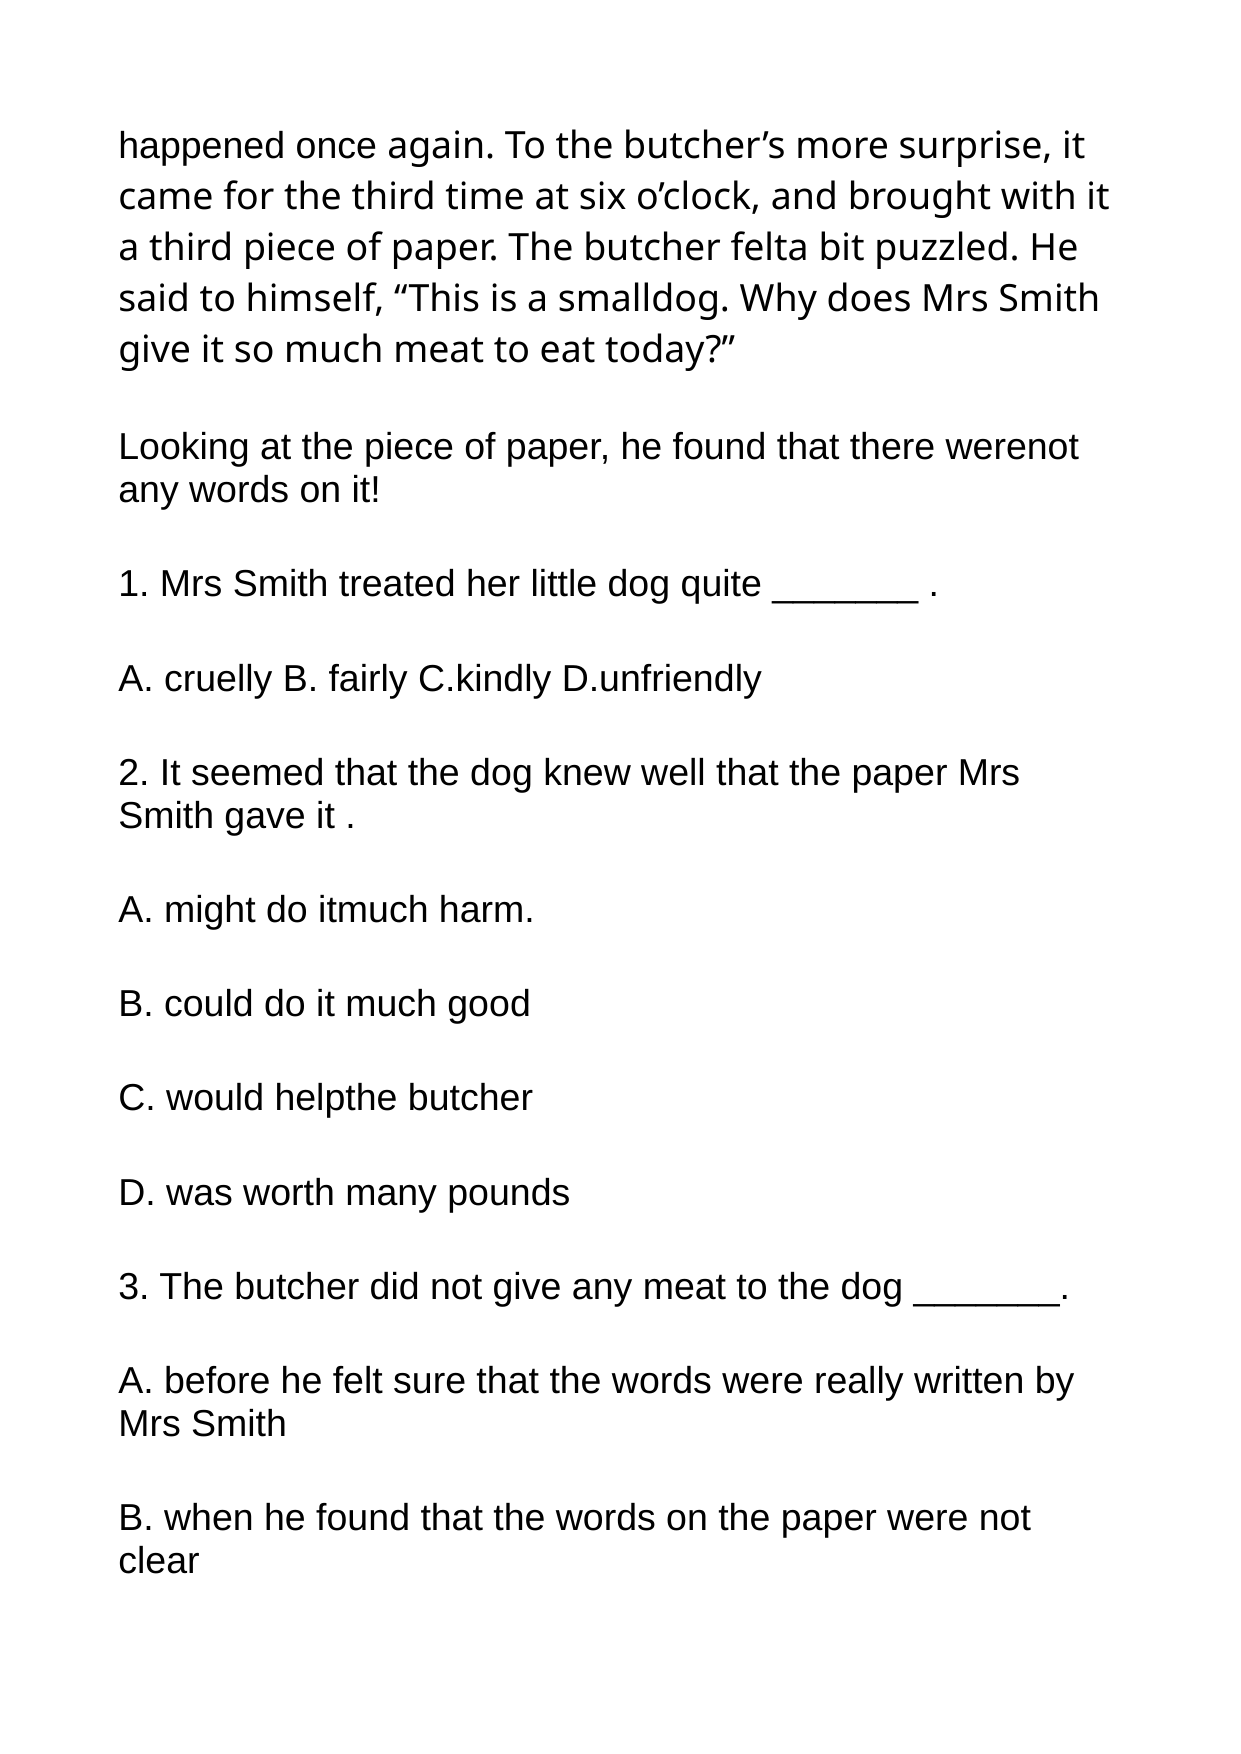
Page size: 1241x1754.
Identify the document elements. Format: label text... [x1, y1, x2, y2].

text B. when he found that the words on the paper were not clear [118, 1495, 1122, 1582]
text A. before he felt sure that the words were really written by Mrs Smith [118, 1358, 1122, 1444]
text 1. Mrs Smith treated her little dog quite _______ . [118, 562, 1122, 605]
text A. cruelly B. fairly C.kindly D.unfriendly [118, 656, 1122, 699]
text happened once again. To the butcher’s more surprise, it came for the third time at six o’clock, and brought with it a third piece of paper. The butcher felta bit puzzled. He said to himself, “This is a smalldog. Why does Mrs Smith give it so much meat to eat today?” [118, 118, 1122, 373]
text B. could do it much good [118, 981, 1122, 1024]
text 3. The butcher did not give any meat to the dog _______. [118, 1264, 1122, 1307]
text 2. It seemed that the dog knew well that the paper Mrs Smith gave it . [118, 750, 1122, 836]
text D. was worth many pounds [118, 1170, 1122, 1213]
text C. would helpthe butcher [118, 1076, 1122, 1119]
text A. might do itmuch harm. [118, 887, 1122, 930]
text Looking at the piece of paper, he found that there werenot any words on it! [118, 424, 1122, 511]
